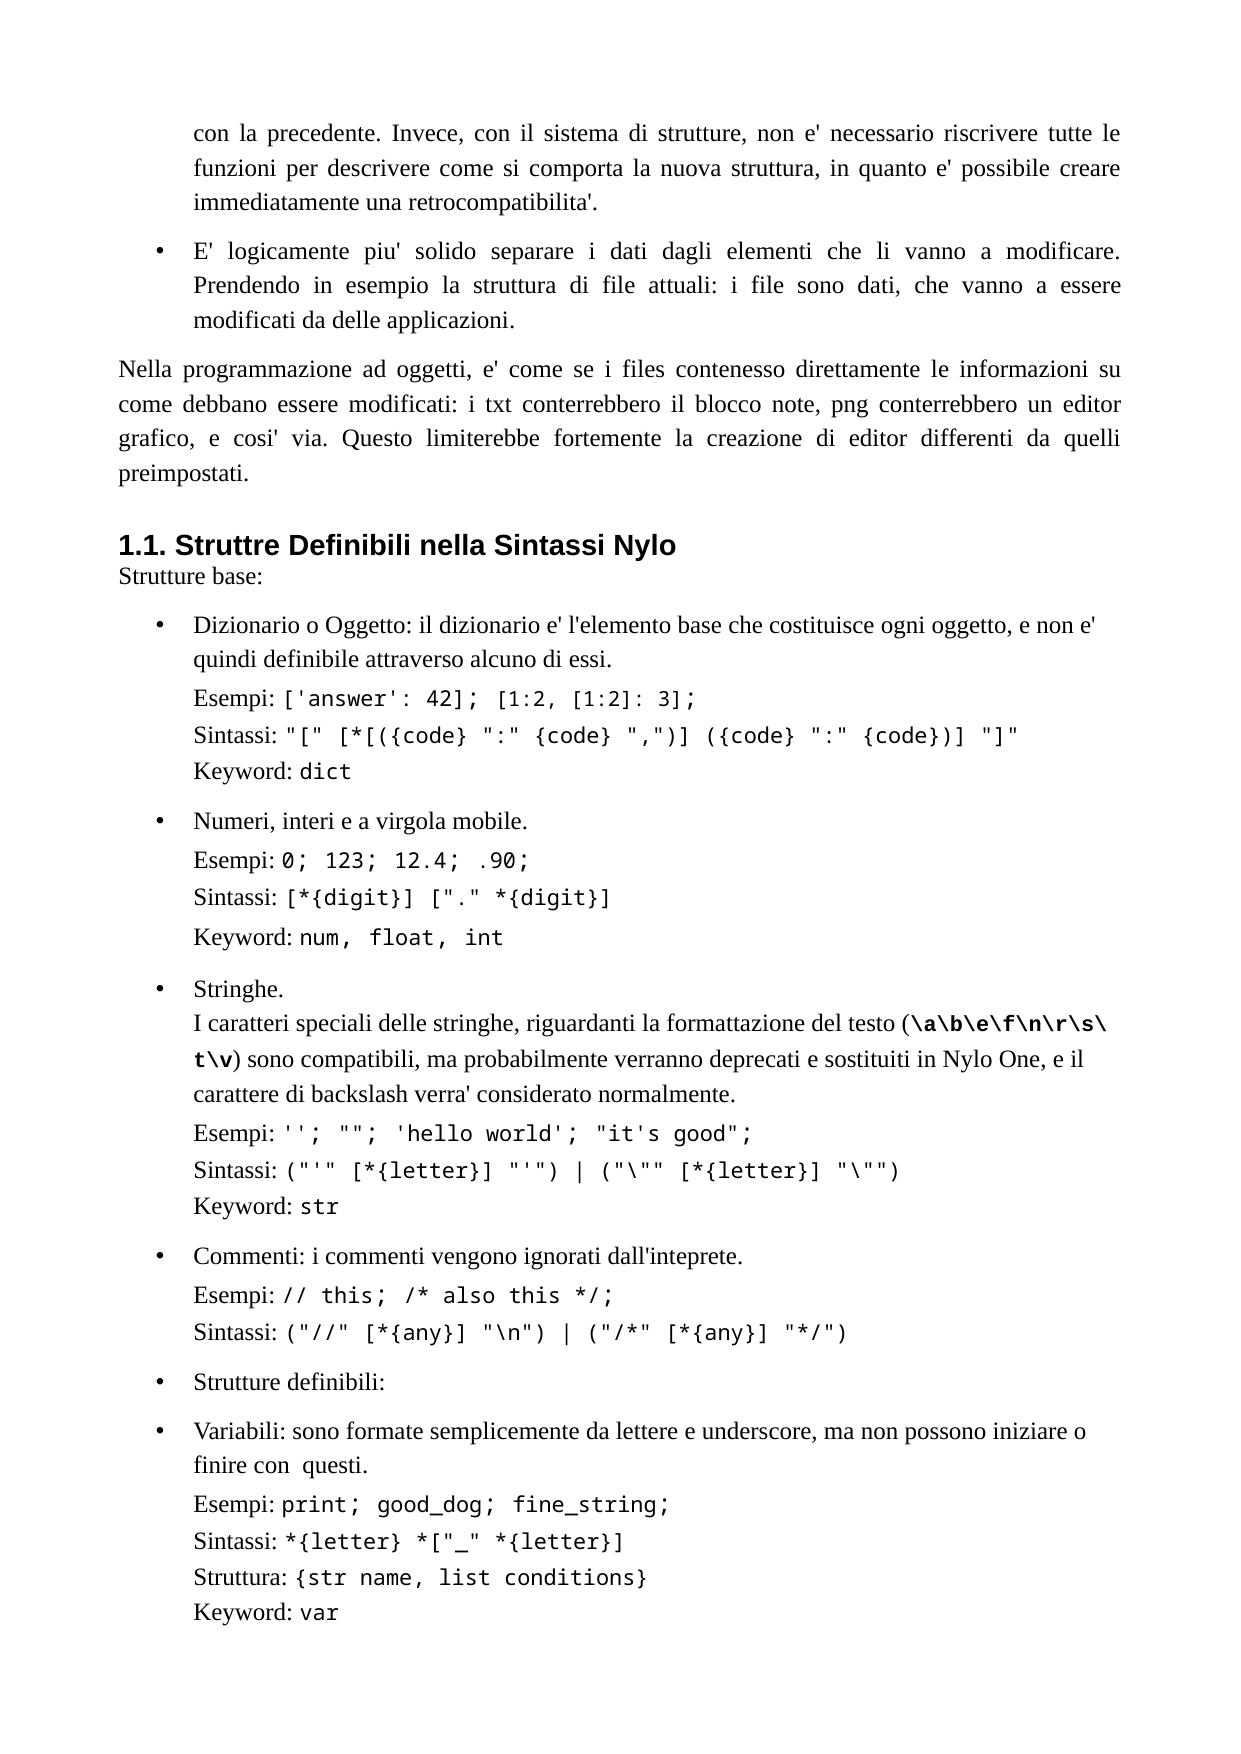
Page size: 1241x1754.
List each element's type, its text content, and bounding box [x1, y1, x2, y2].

text Strutture base: [118, 561, 1122, 590]
list Variabili: sono formate semplicemente da lettere e underscore, ma non possono iniziare o finire con questi. Esempi: print; good_dog; fine_string; Sintassi: *{letter} *["_" *{letter}] Struttura: {str name, list conditions} Keyword: var [156, 1416, 1122, 1627]
list con la precedente. Invece, con il sistema di strutture, non e' necessario riscrivere tutte le funzioni per descrivere come si comporta la nuova struttura, in quanto e' possibile creare immediatamente una retrocompatibilita'. [156, 118, 1122, 216]
list Numeri, interi e a virgola mobile. Esempi: 0; 123; 12.4; .90; Sintassi: [*{digit}] ["." *{digit}] Keyword: num, float, int [156, 806, 1122, 952]
list Stringhe. I caratteri speciali delle stringhe, riguardanti la formattazione del testo (\a\b\e\f\n\r\s\t\v) sono compatibili, ma probabilmente verranno deprecati e sostituiti in Nylo One, e il carattere di backslash verra' considerato normalmente. Esempi: ''; ""; 'hello world'; "it's good"; Sintassi: ("'" [*{letter}] "'") | ("\"" [*{letter}] "\"") Keyword: str [156, 974, 1122, 1220]
text Nella programmazione ad oggetti, e' come se i files contenesso direttamente le informazioni su come debbano essere modificati: i txt conterrebbero il blocco note, png conterrebbero un editor grafico, e cosi' via. Questo limiterebbe fortemente la creazione di editor differenti da quelli preimpostati. [118, 354, 1122, 486]
list E' logicamente piu' solido separare i dati dagli elementi che li vanno a modificare. Prendendo in esempio la struttura di file attuali: i file sono dati, che vanno a essere modificati da delle applicazioni. [156, 236, 1122, 334]
list Commenti: i commenti vengono ignorati dall'inteprete. Esempi: // this; /* also this */; Sintassi: ("//" [*{any}] "\n") | ("/*" [*{any}] "*/") [156, 1241, 1122, 1346]
subtitle 1.1. Struttre Definibili nella Sintassi Nylo [118, 527, 1122, 561]
list Strutture definibili: [156, 1367, 1122, 1396]
list Dizionario o Oggetto: il dizionario e' l'elemento base che costituisce ogni oggetto, e non e' quindi definibile attraverso alcuno di essi. Esempi: ['answer': 42]; [1:2, [1:2]: 3]; Sintassi: "[" [*[({code} ":" {code} ",")] ({code} ":" {code})] "]" Keyword: dict [156, 610, 1122, 786]
